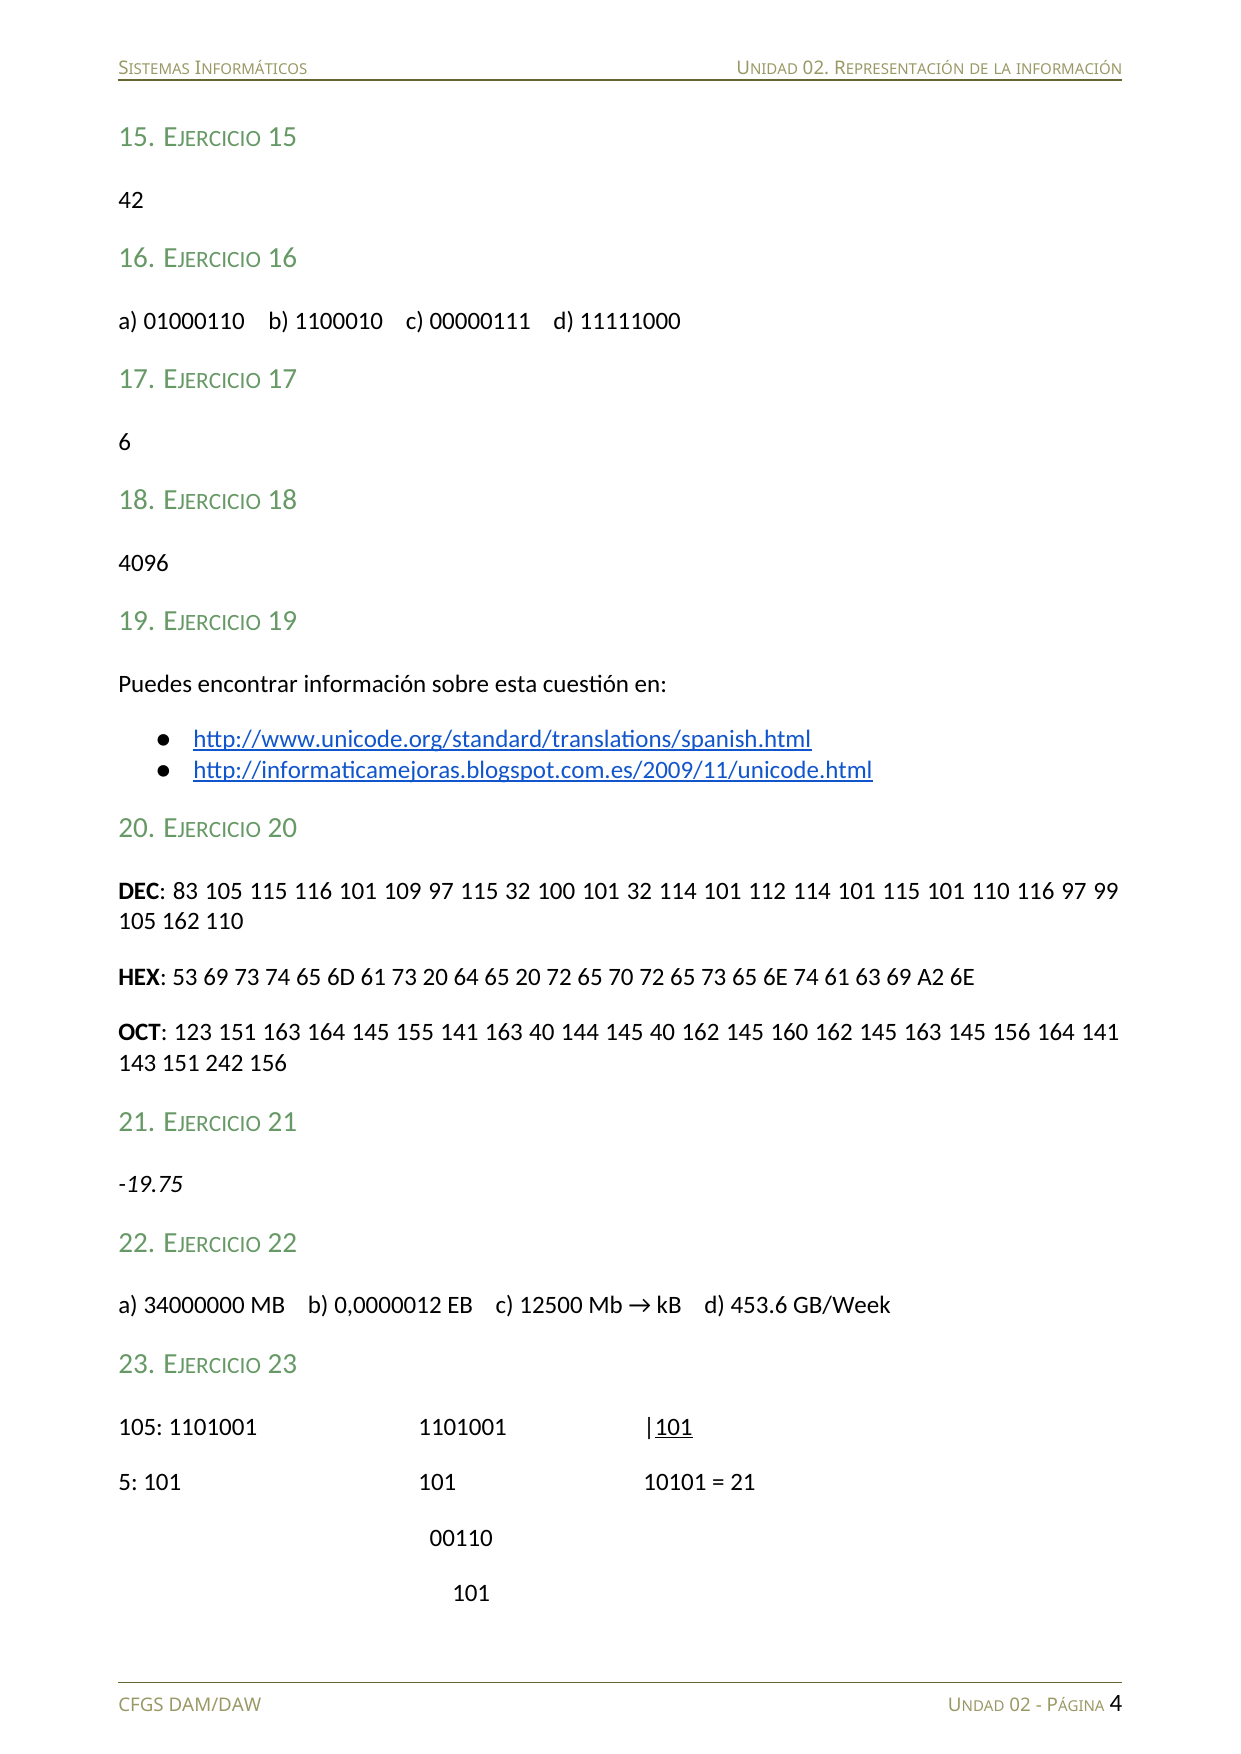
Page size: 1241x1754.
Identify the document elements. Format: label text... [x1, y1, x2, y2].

subtitle Ejercicio 22 [118, 1224, 1122, 1259]
text a) 34000000 MB b) 0,0000012 EB c) 12500 Mb → kB d) 453.6 GB/Week [118, 1289, 1122, 1320]
text 105: 1101001 1101001 |101 [118, 1411, 1122, 1441]
text 4096 [118, 547, 1122, 577]
text Puedes encontrar información sobre esta cuestión en: [118, 668, 1122, 698]
text 5: 101 101 10101 = 21 [118, 1466, 1122, 1497]
subtitle Ejercicio 23 [118, 1345, 1122, 1381]
text DEC: 83 105 115 116 101 109 97 115 32 100 101 32 114 101 112 114 101 115 101 110 116 97 99 105 162 110 [118, 875, 1122, 936]
list http://www.unicode.org/standard/translations/spanish.html [156, 723, 1122, 754]
subtitle Ejercicio 15 [118, 118, 1122, 154]
subtitle Ejercicio 16 [118, 239, 1122, 275]
text 6 [118, 426, 1122, 456]
subtitle Ejercicio 20 [118, 809, 1122, 845]
text -19.75 [118, 1168, 1122, 1199]
subtitle Ejercicio 21 [118, 1103, 1122, 1138]
text a) 01000110 b) 1100010 c) 00000111 d) 11111000 [118, 305, 1122, 335]
text 00110 [118, 1522, 1122, 1552]
subtitle Ejercicio 19 [118, 602, 1122, 638]
text 101 [118, 1577, 1122, 1608]
text HEX: 53 69 73 74 65 6D 61 73 20 64 65 20 72 65 70 72 65 73 65 6E 74 61 63 69 A2 6E [118, 961, 1122, 992]
subtitle Ejercicio 18 [118, 481, 1122, 517]
text 42 [118, 184, 1122, 214]
text OCT: 123 151 163 164 145 155 141 163 40 144 145 40 162 145 160 162 145 163 145 156 164 141 143 151 242 156 [118, 1017, 1122, 1078]
subtitle Ejercicio 17 [118, 360, 1122, 396]
list http://informaticamejoras.blogspot.com.es/2009/11/unicode.html [156, 754, 1122, 784]
